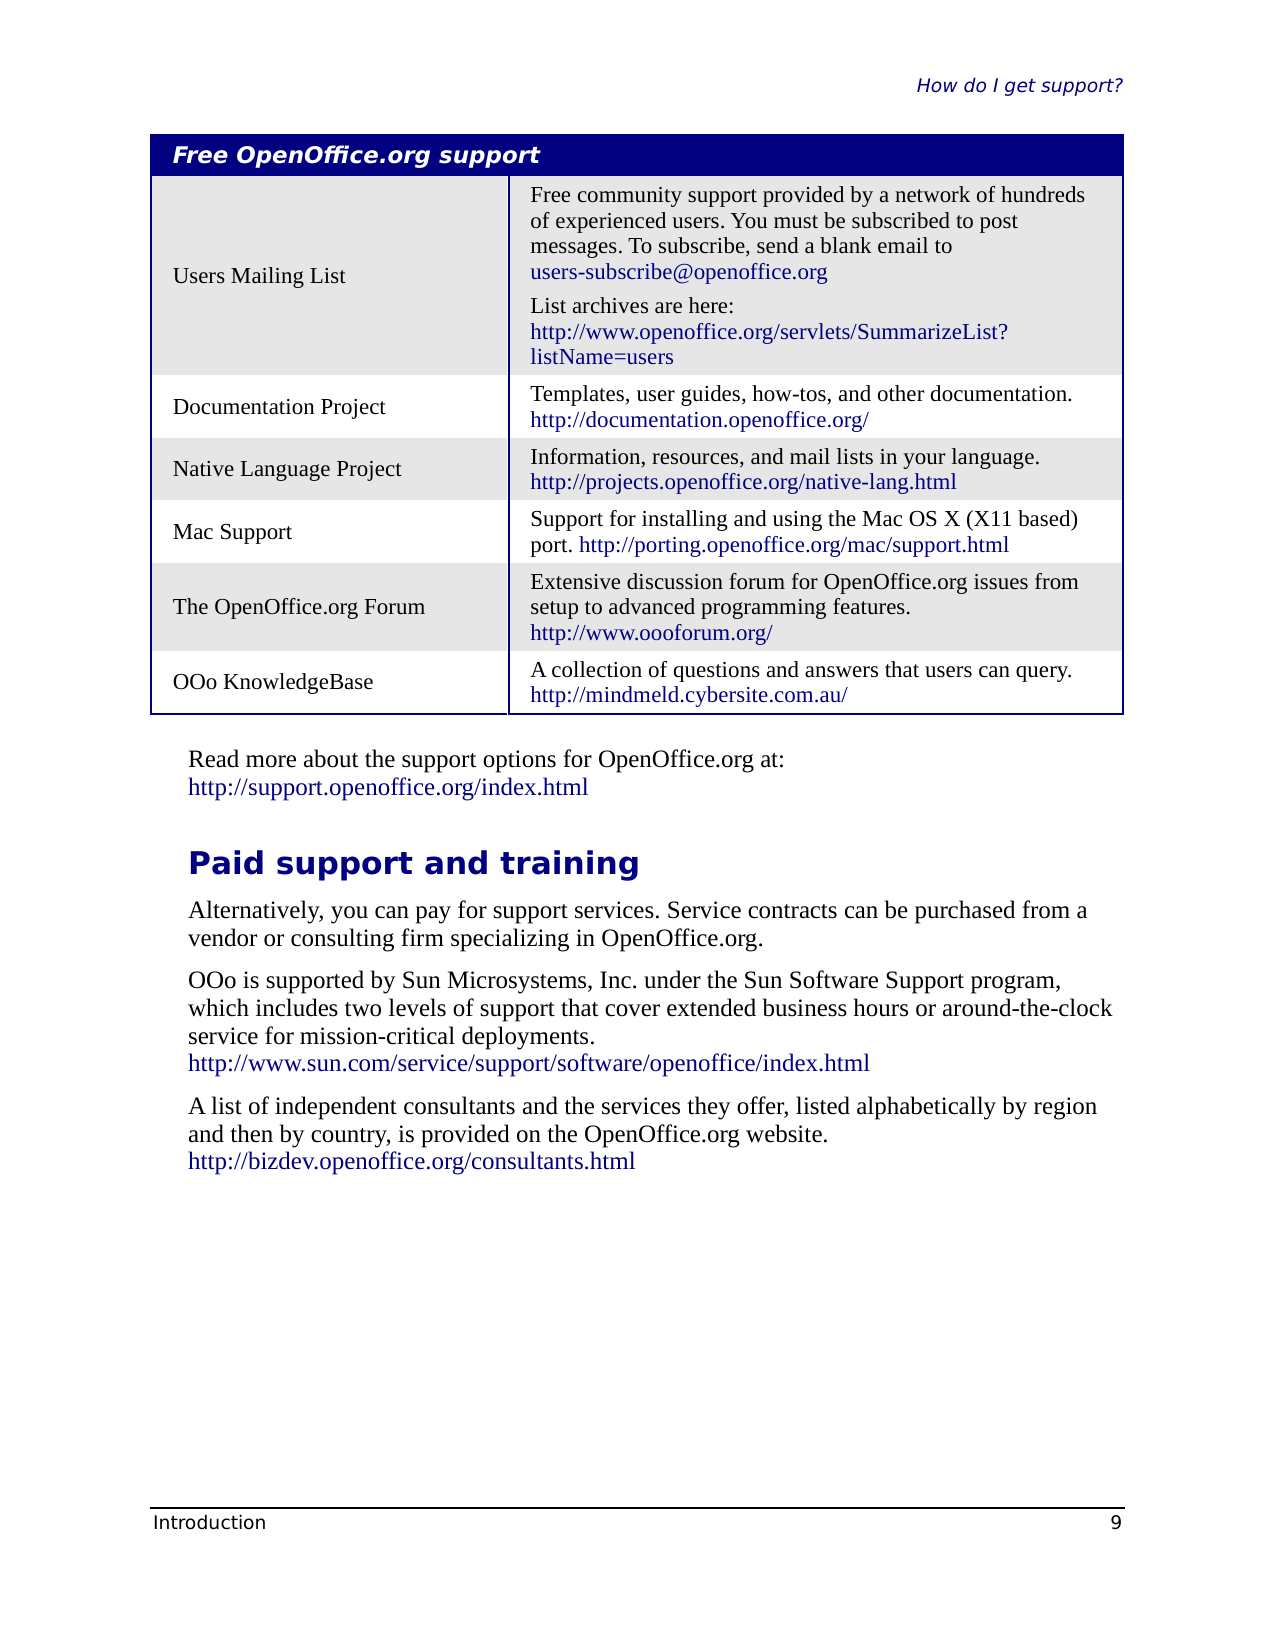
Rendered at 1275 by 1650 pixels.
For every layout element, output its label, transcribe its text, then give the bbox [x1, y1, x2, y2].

table_header Free OpenOffice.org support [152, 136, 1122, 174]
table_cell Free community support provided by a network of hundreds of experienced users. You must be subscribed to post messages. To subscribe, send a blank email to users-subscribe@openoffice.org List archives are here: http://www.openoffice.org/servlets/SummarizeList? listName=users [510, 176, 1122, 375]
text Alternatively, you can pay for support services. Service contracts can be purchased from a vendor or consulting firm specializing in OpenOffice.org. [188, 896, 1125, 952]
text A list of independent consultants and the services they offer, listed alphabetically by region and then by country, is provided on the OpenOffice.org website. http://bizdev.openoffice.org/consultants.html [188, 1092, 1125, 1175]
table_cell OOo KnowledgeBase [152, 651, 507, 713]
table_cell Native Language Project [152, 438, 507, 500]
text OOo is supported by Sun Microsystems, Inc. under the Sun Software Support program, which includes two levels of support that cover extended business hours or around-the-clock service for mission-critical deployments. http://www.sun.com/service/support/software/openoffice/index.html [188, 966, 1125, 1077]
table_cell The OpenOffice.org Forum [152, 563, 507, 651]
table_cell Extensive discussion forum for OpenOffice.org issues from setup to advanced programming features. http://www.oooforum.org/ [510, 563, 1122, 651]
table_cell Users Mailing List [152, 176, 507, 375]
table_cell A collection of questions and answers that users can query. http://mindmeld.cybersite.com.au/ [510, 651, 1122, 713]
table_cell Information, resources, and mail lists in your language. http://projects.openoffice.org/native-lang.html [510, 438, 1122, 500]
text Read more about the support options for OpenOffice.org at: http://support.openoffice.org/index.html [188, 745, 1125, 800]
table_cell Documentation Project [152, 375, 507, 438]
table_cell Mac Support [152, 500, 507, 563]
subtitle Paid support and training [188, 845, 1125, 881]
table_cell Support for installing and using the Mac OS X (X11 based) port. http://porting.openoffice.org/mac/support.html [510, 500, 1122, 563]
table_cell Templates, user guides, how-tos, and other documentation. http://documentation.openoffice.org/ [510, 375, 1122, 438]
